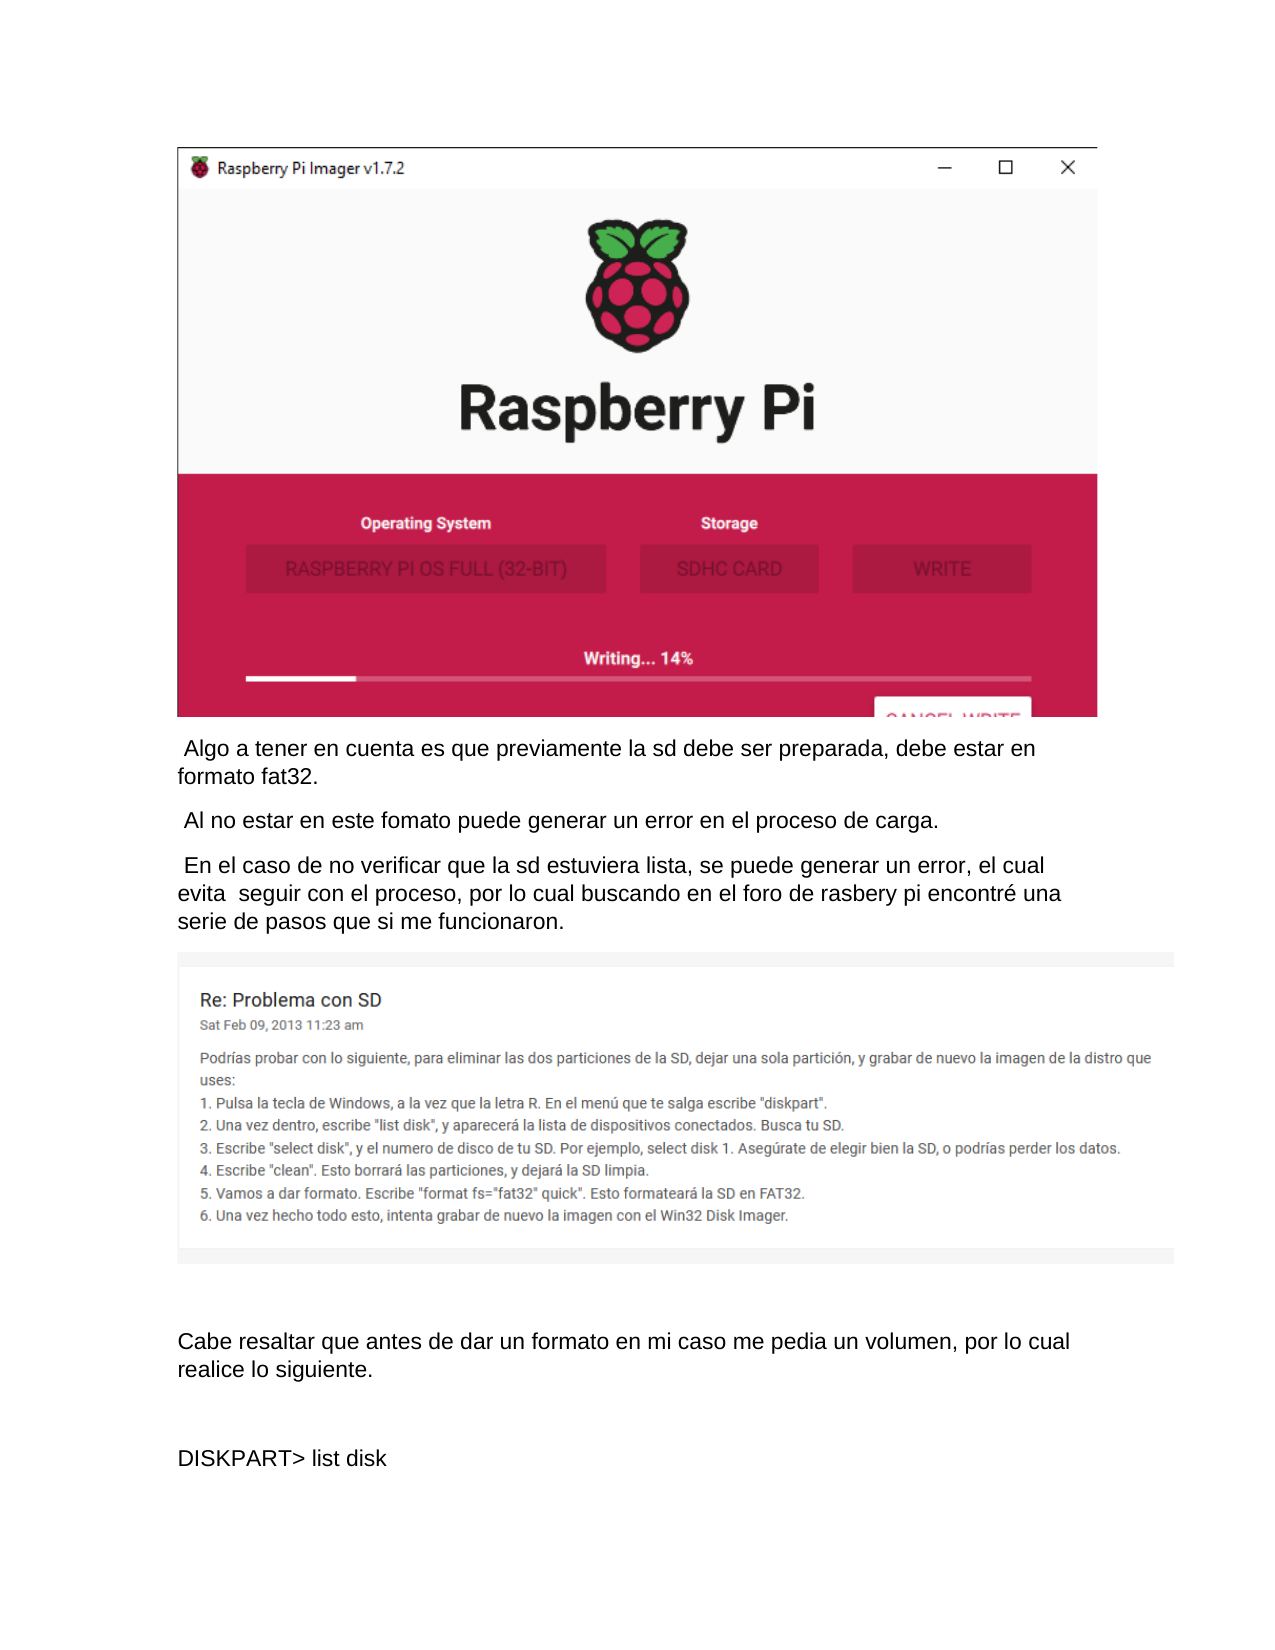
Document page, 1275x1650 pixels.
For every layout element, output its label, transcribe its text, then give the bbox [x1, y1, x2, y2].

picture [177, 952, 1174, 1264]
text Algo a tener en cuenta es que previamente la sd debe ser preparada, debe estar en formato fat32. [177, 735, 1098, 789]
picture [177, 147, 1098, 717]
text En el caso de no verificar que la sd estuviera lista, se puede generar un error, el cual evita seguir con el proceso, por lo cual buscando en el foro de rasbery pi encontré una serie de pasos que si me funcionaron. [177, 852, 1098, 934]
text Cabe resaltar que antes de dar un formato en mi caso me pedia un volumen, por lo cual realice lo siguiente. [177, 1328, 1098, 1382]
text DISKPART> list disk [177, 1445, 1098, 1471]
text Al no estar en este fomato puede generar un error en el proceso de carga. [177, 807, 1098, 833]
